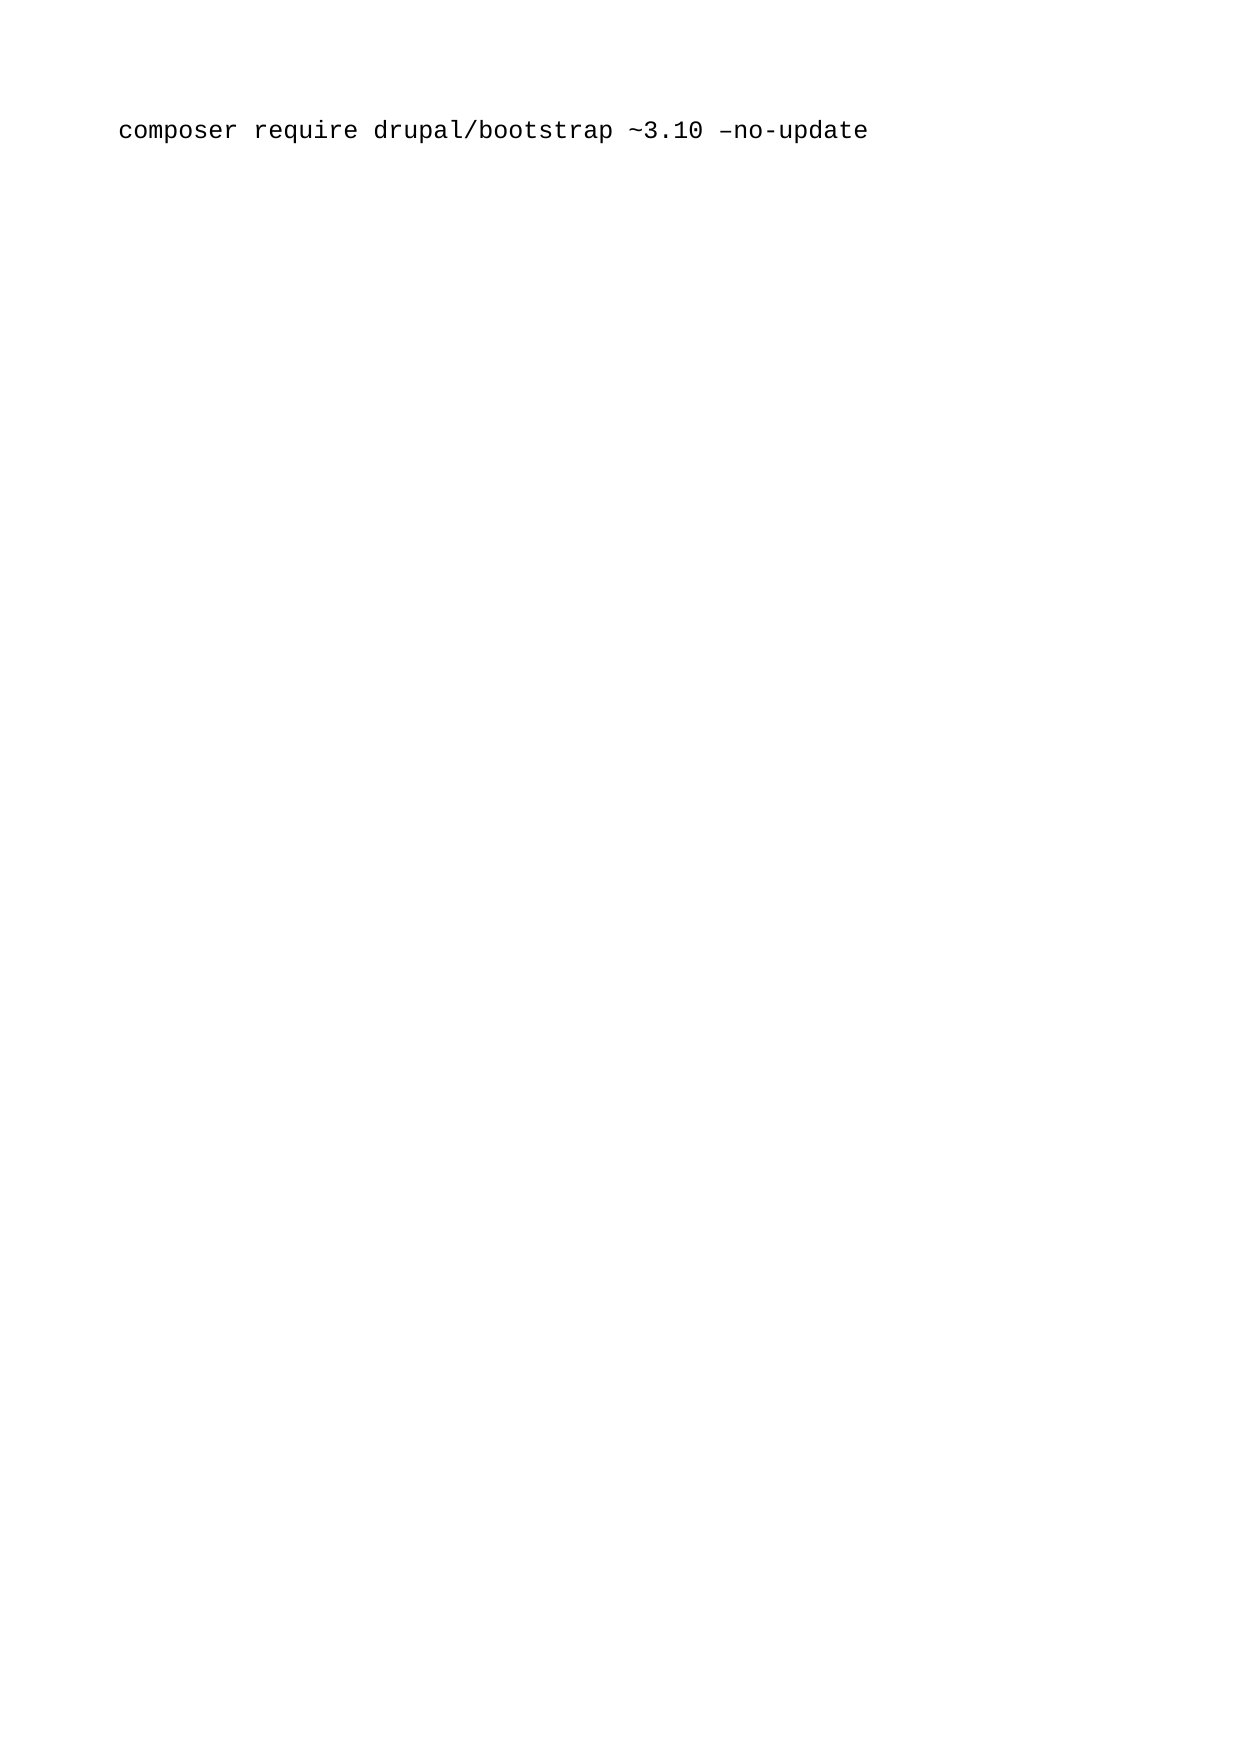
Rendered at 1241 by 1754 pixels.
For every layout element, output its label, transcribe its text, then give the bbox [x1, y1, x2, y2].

text composer require drupal/bootstrap ~3.10 –no-update [118, 118, 1122, 146]
